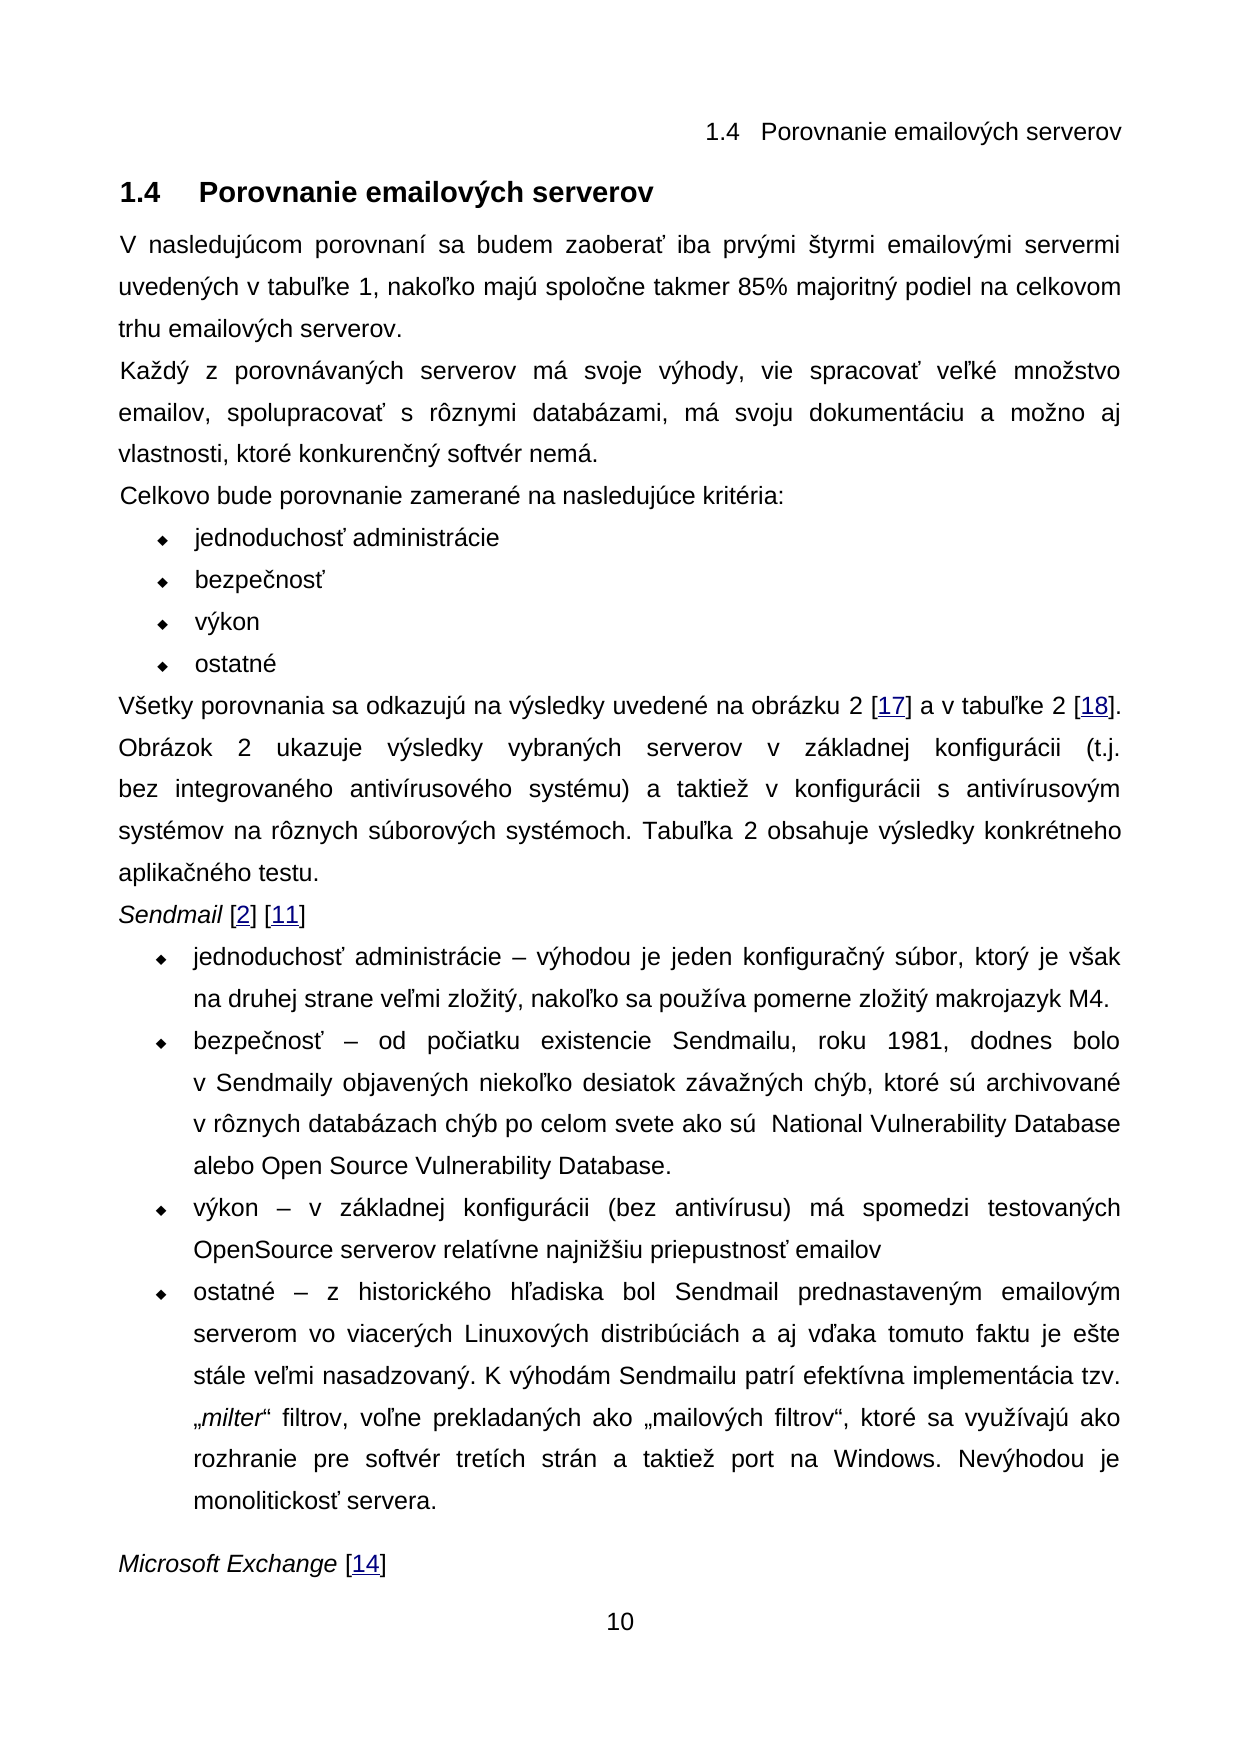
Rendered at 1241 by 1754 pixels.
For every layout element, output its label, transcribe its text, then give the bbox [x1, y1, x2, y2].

text Všetky porovnania sa odkazujú na výsledky uvedené na obrázku 2 [17] a v tabuľke 2 [18]. Obrázok 2 ukazuje výsledky vybraných serverov v základnej konfigurácii (t.j. bez integrovaného antivírusového systému) a taktiež v konfigurácii s antivírusovým systémov na rôznych súborových systémoch. Tabuľka 2 obsahuje výsledky konkrétneho aplikačného testu. [118, 691, 1122, 887]
text Microsoft Exchange [14] [118, 1550, 1122, 1578]
list jednoduchosť administrácie – výhodou je jeden konfiguračný súbor, ktorý je však na druhej strane veľmi zložitý, nakoľko sa používa pomerne zložitý makrojazyk M4. [156, 943, 1122, 1012]
list bezpečnosť – od počiatku existencie Sendmailu, roku 1981, dodnes bolo v Sendmaily objavených niekoľko desiatok závažných chýb, ktoré sú archivované v rôznych databázach chýb po celom svete ako sú National Vulnerability Database alebo Open Source Vulnerability Database. [156, 1026, 1122, 1180]
list výkon – v základnej konfigurácii (bez antivírusu) má spomedzi testovaných OpenSource serverov relatívne najnižšiu priepustnosť emailov [156, 1194, 1122, 1264]
list jednoduchosť administrácie [156, 524, 1122, 552]
text Každý z porovnávaných serverov má svoje výhody, vie spracovať veľké množstvo emailov, spolupracovať s rôznymi databázami, má svoju dokumentáciu a možno aj vlastnosti, ktoré konkurenčný softvér nemá. [118, 356, 1122, 468]
text V nasledujúcom porovnaní sa budem zaoberať iba prvými štyrmi emailovými servermi uvedených v tabuľke 1, nakoľko majú spoločne takmer 85% majoritný podiel na celkovom trhu emailových serverov. [118, 231, 1122, 342]
list výkon [156, 608, 1122, 636]
list ostatné – z historického hľadiska bol Sendmail prednastaveným emailovým serverom vo viacerých Linuxových distribúciách a aj vďaka tomuto faktu je ešte stále veľmi nasadzovaný. K výhodám Sendmailu patrí efektívna implementácia tzv. „milter“ filtrov, voľne prekladaných ako „mailových filtrov“, ktoré sa využívajú ako rozhranie pre softvér tretích strán a taktiež port na Windows. Nevýhodou je monolitickosť servera. [156, 1278, 1122, 1515]
list bezpečnosť [156, 566, 1122, 594]
text Celkovo bude porovnanie zamerané na nasledujúce kritéria: [118, 482, 1122, 510]
subtitle Porovnanie emailových serverov [118, 176, 1122, 208]
text Sendmail [2] [11] [118, 901, 1122, 929]
list ostatné [156, 649, 1122, 677]
